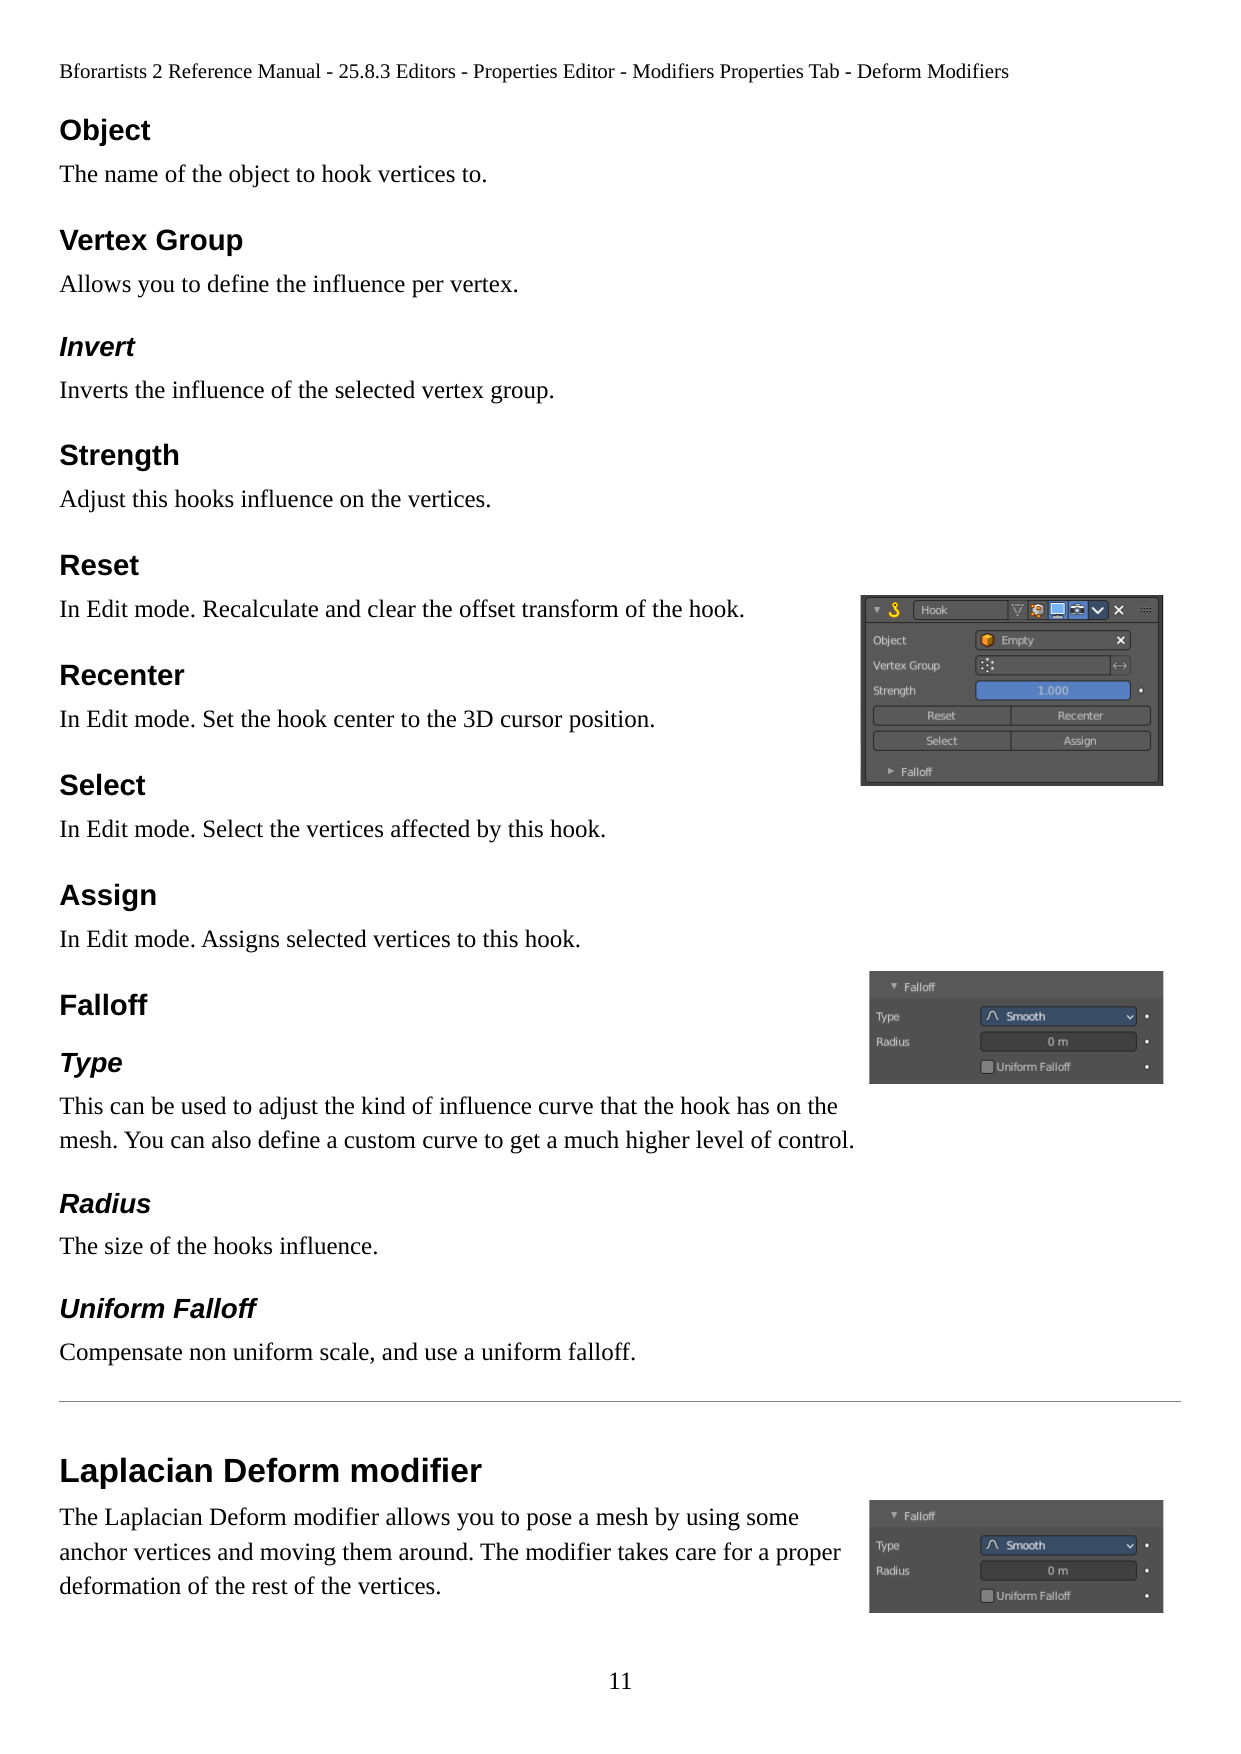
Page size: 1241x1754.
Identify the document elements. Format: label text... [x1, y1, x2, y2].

text Allows you to define the influence per vertex. [59, 269, 1181, 297]
text The size of the hooks influence. [59, 1231, 1181, 1260]
subtitle Laplacian Deform modifier [59, 1451, 1181, 1490]
subtitle Type [59, 1047, 869, 1078]
text The Laplacian Deform modifier allows you to pose a mesh by using some anchor vertices and moving them around. The modifier takes care for a proper deformation of the rest of the vertices. [59, 1502, 869, 1600]
text Inverts the influence of the selected vertex group. [59, 375, 1181, 403]
subtitle Object [59, 113, 1181, 146]
subtitle Radius [59, 1187, 1181, 1219]
subtitle Select [59, 768, 1181, 802]
subtitle Reset [59, 548, 1181, 582]
subtitle [1164, 1047, 1181, 1078]
text Compensate non uniform scale, and use a uniform falloff. [59, 1337, 1181, 1366]
subtitle Assign [59, 878, 1181, 912]
text This can be used to adjust the kind of influence curve that the hook has on the mesh. You can also define a custom curve to get a much higher level of control. [59, 1091, 1181, 1154]
subtitle Recenter [59, 658, 860, 692]
subtitle Uniform Falloff [59, 1293, 1181, 1325]
subtitle Invert [59, 330, 1181, 362]
subtitle [1164, 988, 1181, 1022]
picture [860, 595, 1164, 786]
subtitle [1164, 658, 1181, 692]
text Adjust this hooks influence on the vertices. [59, 484, 1181, 513]
picture [869, 1500, 1164, 1613]
text In Edit mode. Select the vertices affected by this hook. [59, 814, 1181, 843]
text In Edit mode. Set the hook center to the 3D cursor position. [59, 704, 860, 733]
subtitle Vertex Group [59, 222, 1181, 256]
text In Edit mode. Assigns selected vertices to this hook. [59, 924, 1181, 953]
subtitle Falloff [59, 988, 869, 1022]
subtitle Strength [59, 438, 1181, 472]
text The name of the object to hook vertices to. [59, 159, 1181, 188]
text In Edit mode. Recalculate and clear the offset transform of the hook. [59, 594, 1181, 623]
picture [869, 971, 1164, 1084]
